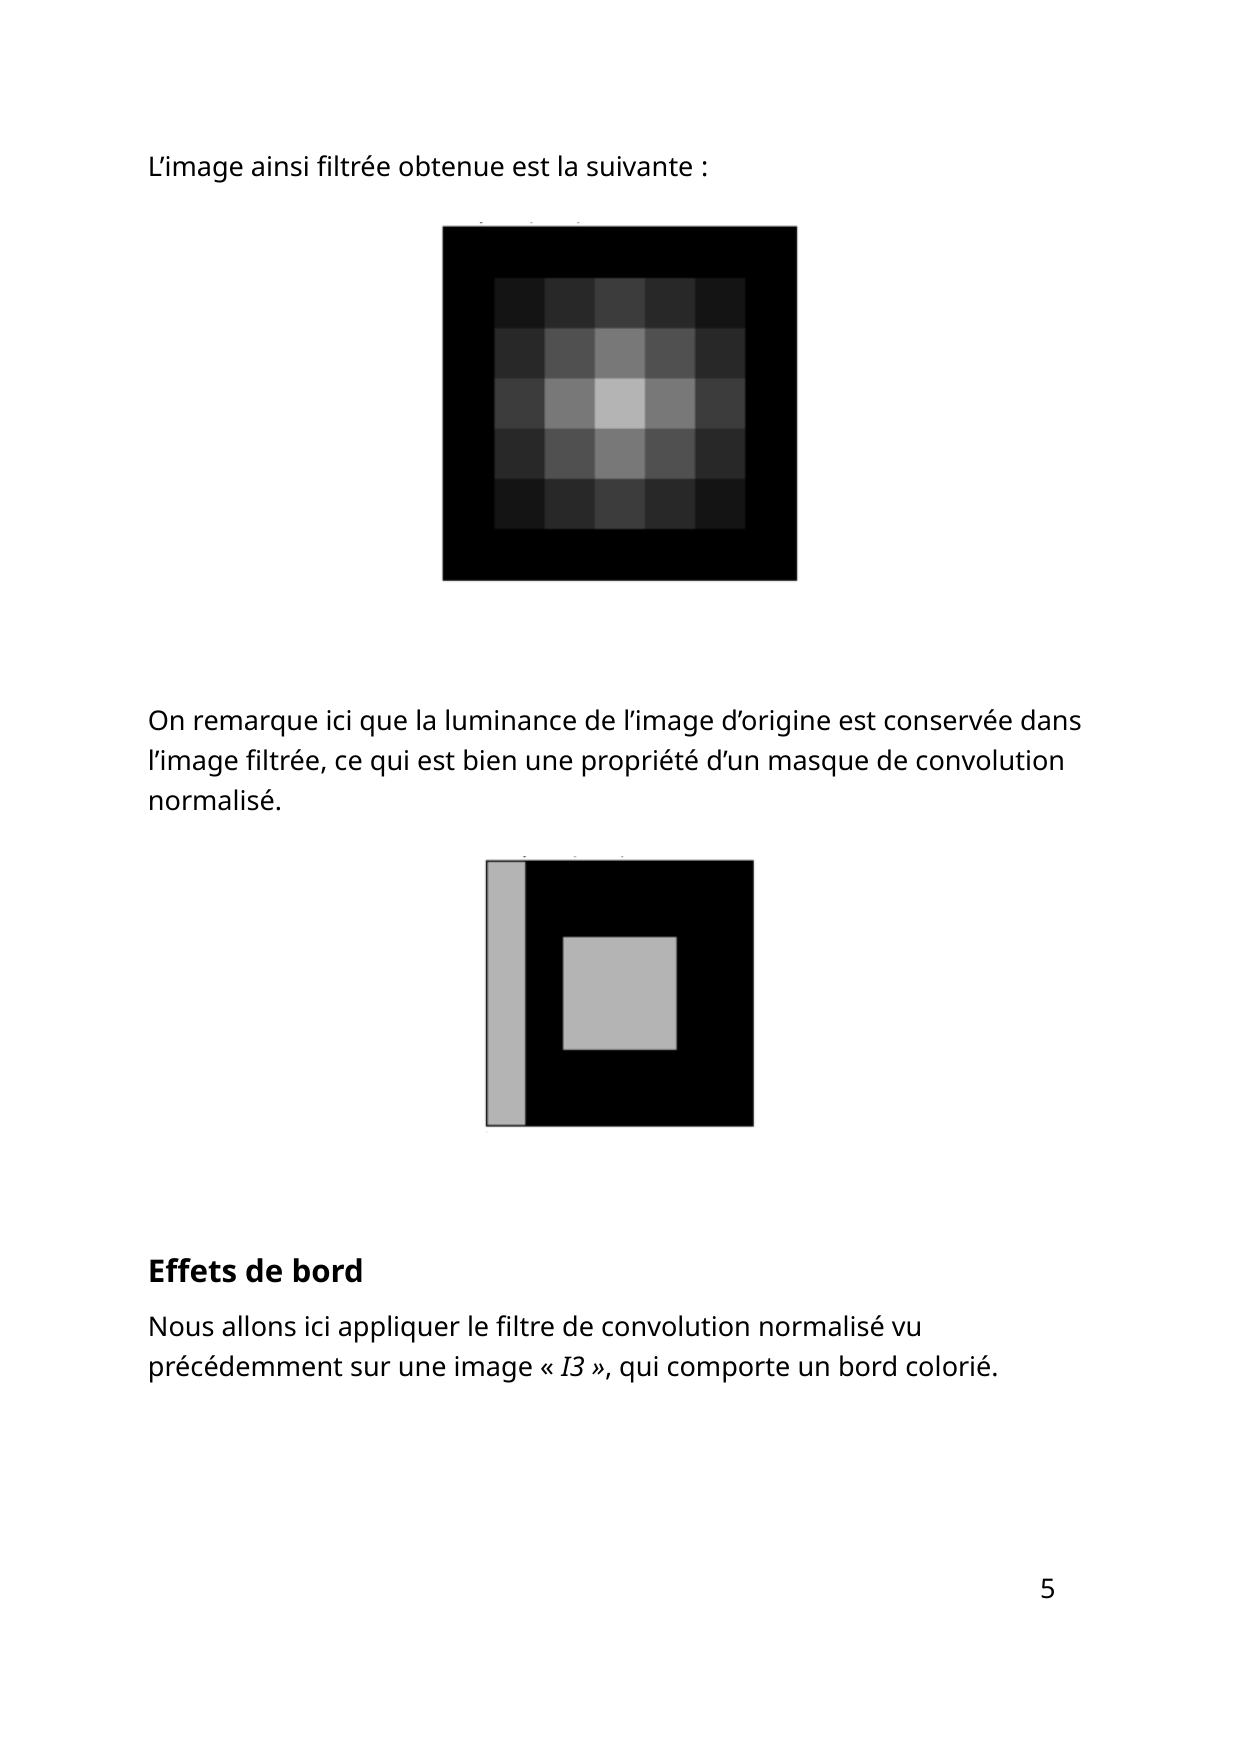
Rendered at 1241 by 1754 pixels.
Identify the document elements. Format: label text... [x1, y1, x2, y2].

text Effets de bord [148, 1249, 1093, 1292]
picture [439, 222, 801, 586]
text Nous allons ici appliquer le filtre de convolution normalisé vu précédemment sur une image « I3 », qui comporte un bord colorié. [148, 1308, 1093, 1384]
picture [482, 856, 759, 1133]
text L’image ainsi filtrée obtenue est la suivante : [148, 148, 1093, 184]
text On remarque ici que la luminance de l’image d’origine est conservée dans l’image filtrée, ce qui est bien une propriété d’un masque de convolution normalisé. [148, 702, 1093, 818]
